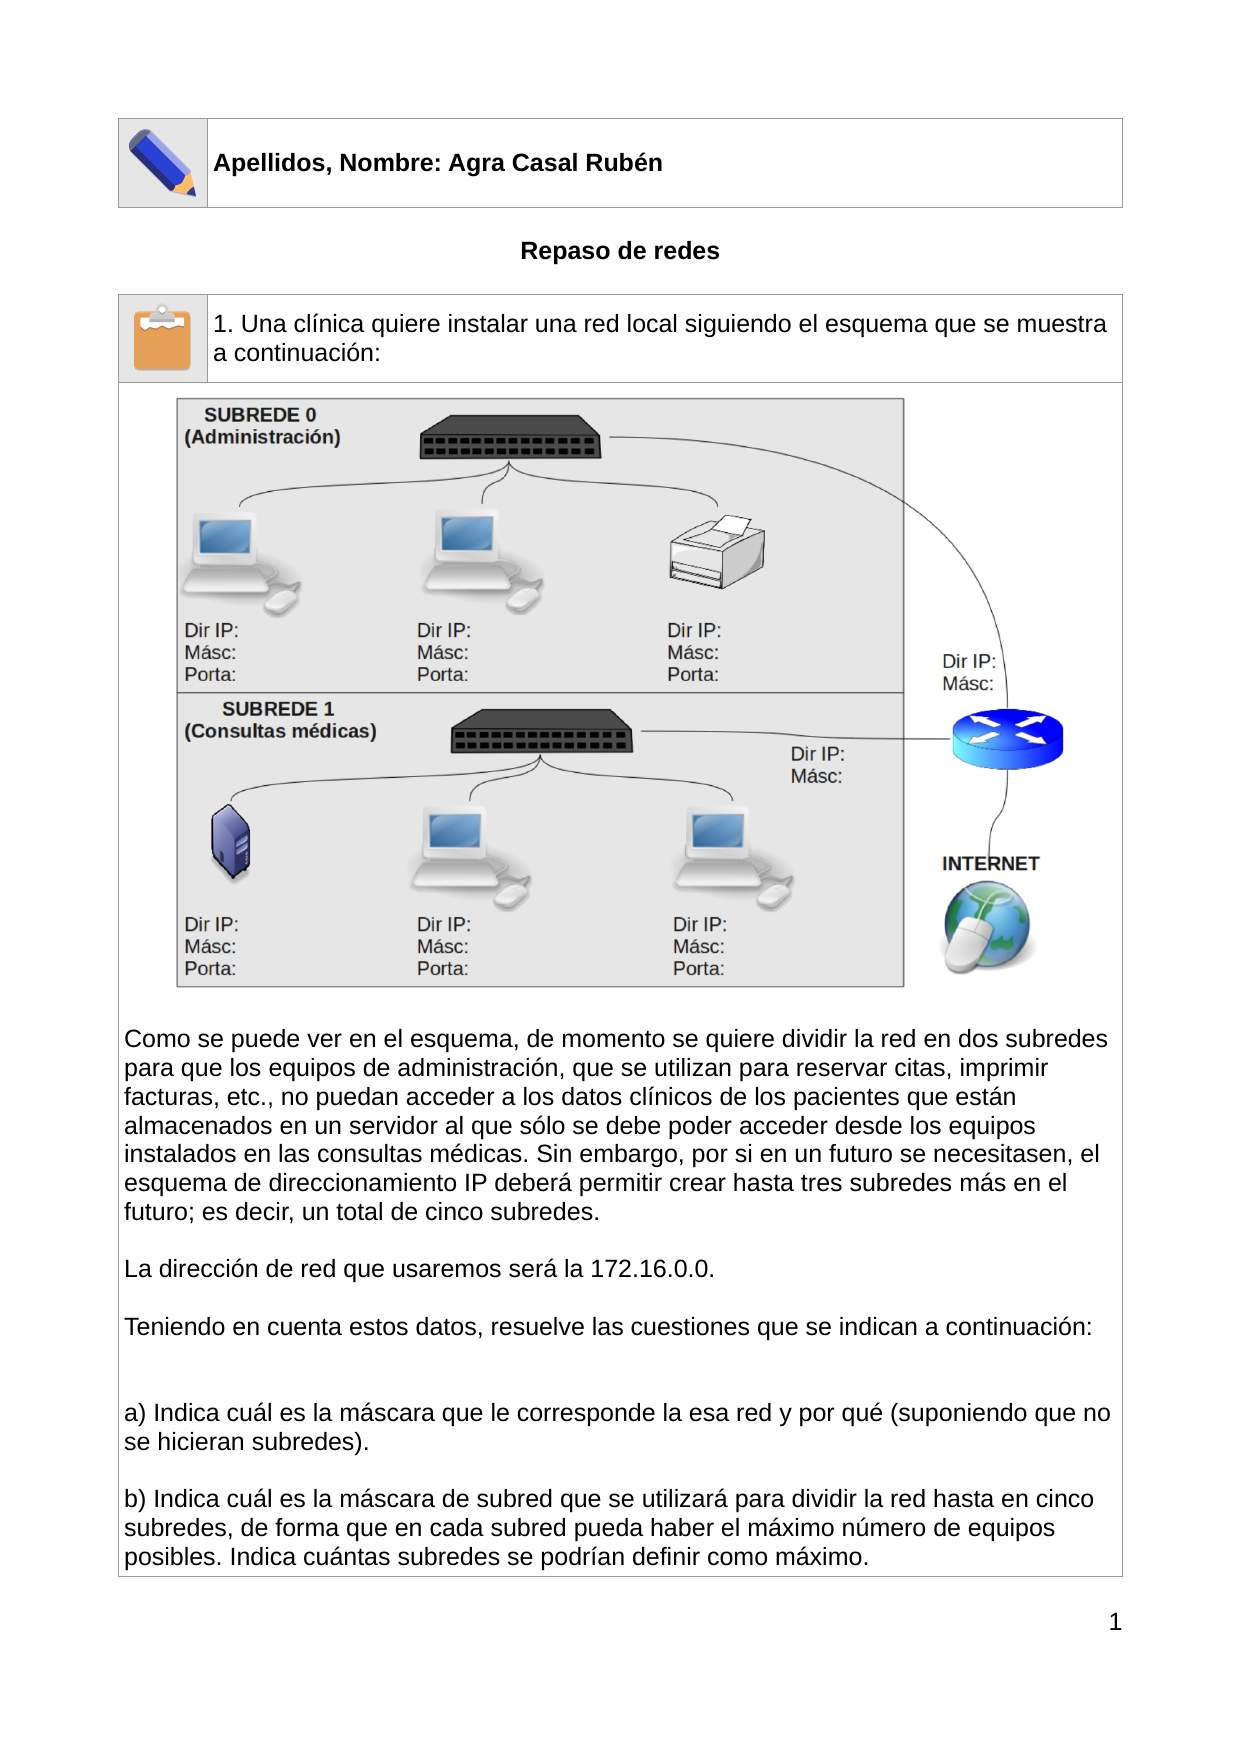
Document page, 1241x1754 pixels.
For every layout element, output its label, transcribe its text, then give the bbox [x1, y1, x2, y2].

table_header 1. Una clínica quiere instalar una red local siguiendo el esquema que se muestra a continuación: [208, 295, 1122, 382]
table_header [119, 295, 207, 382]
text Repaso de redes [118, 236, 1122, 265]
picture [168, 387, 1072, 996]
table_cell Como se puede ver en el esquema, de momento se quiere dividir la red en dos subredes para que los equipos de administración, que se utilizan para reservar citas, imprimir facturas, etc., no puedan acceder a los datos clínicos de los pacientes que están almacenados en un servidor al que sólo se debe poder acceder desde los equipos instalados en las consultas médicas. Sin embargo, por si en un futuro se necesitasen, el esquema de direccionamiento IP deberá permitir crear hasta tres subredes más en el futuro; es decir, un total de cinco subredes. La dirección de red que usaremos será la 172.16.0.0. Teniendo en cuenta estos datos, resuelve las cuestiones que se indican a continuación: a) Indica cuál es la máscara que le corresponde la esa red y por qué (suponiendo que no se hicieran subredes). b) Indica cuál es la máscara de subred que se utilizará para dividir la red hasta en cinco subredes, de forma que en cada subred pueda haber el máximo número de equipos posibles. Indica cuántas subredes se podrían definir como máximo. [119, 383, 1122, 1576]
table_header Apellidos, Nombre: Agra Casal Rubén [208, 119, 1122, 207]
table_header [119, 119, 207, 207]
